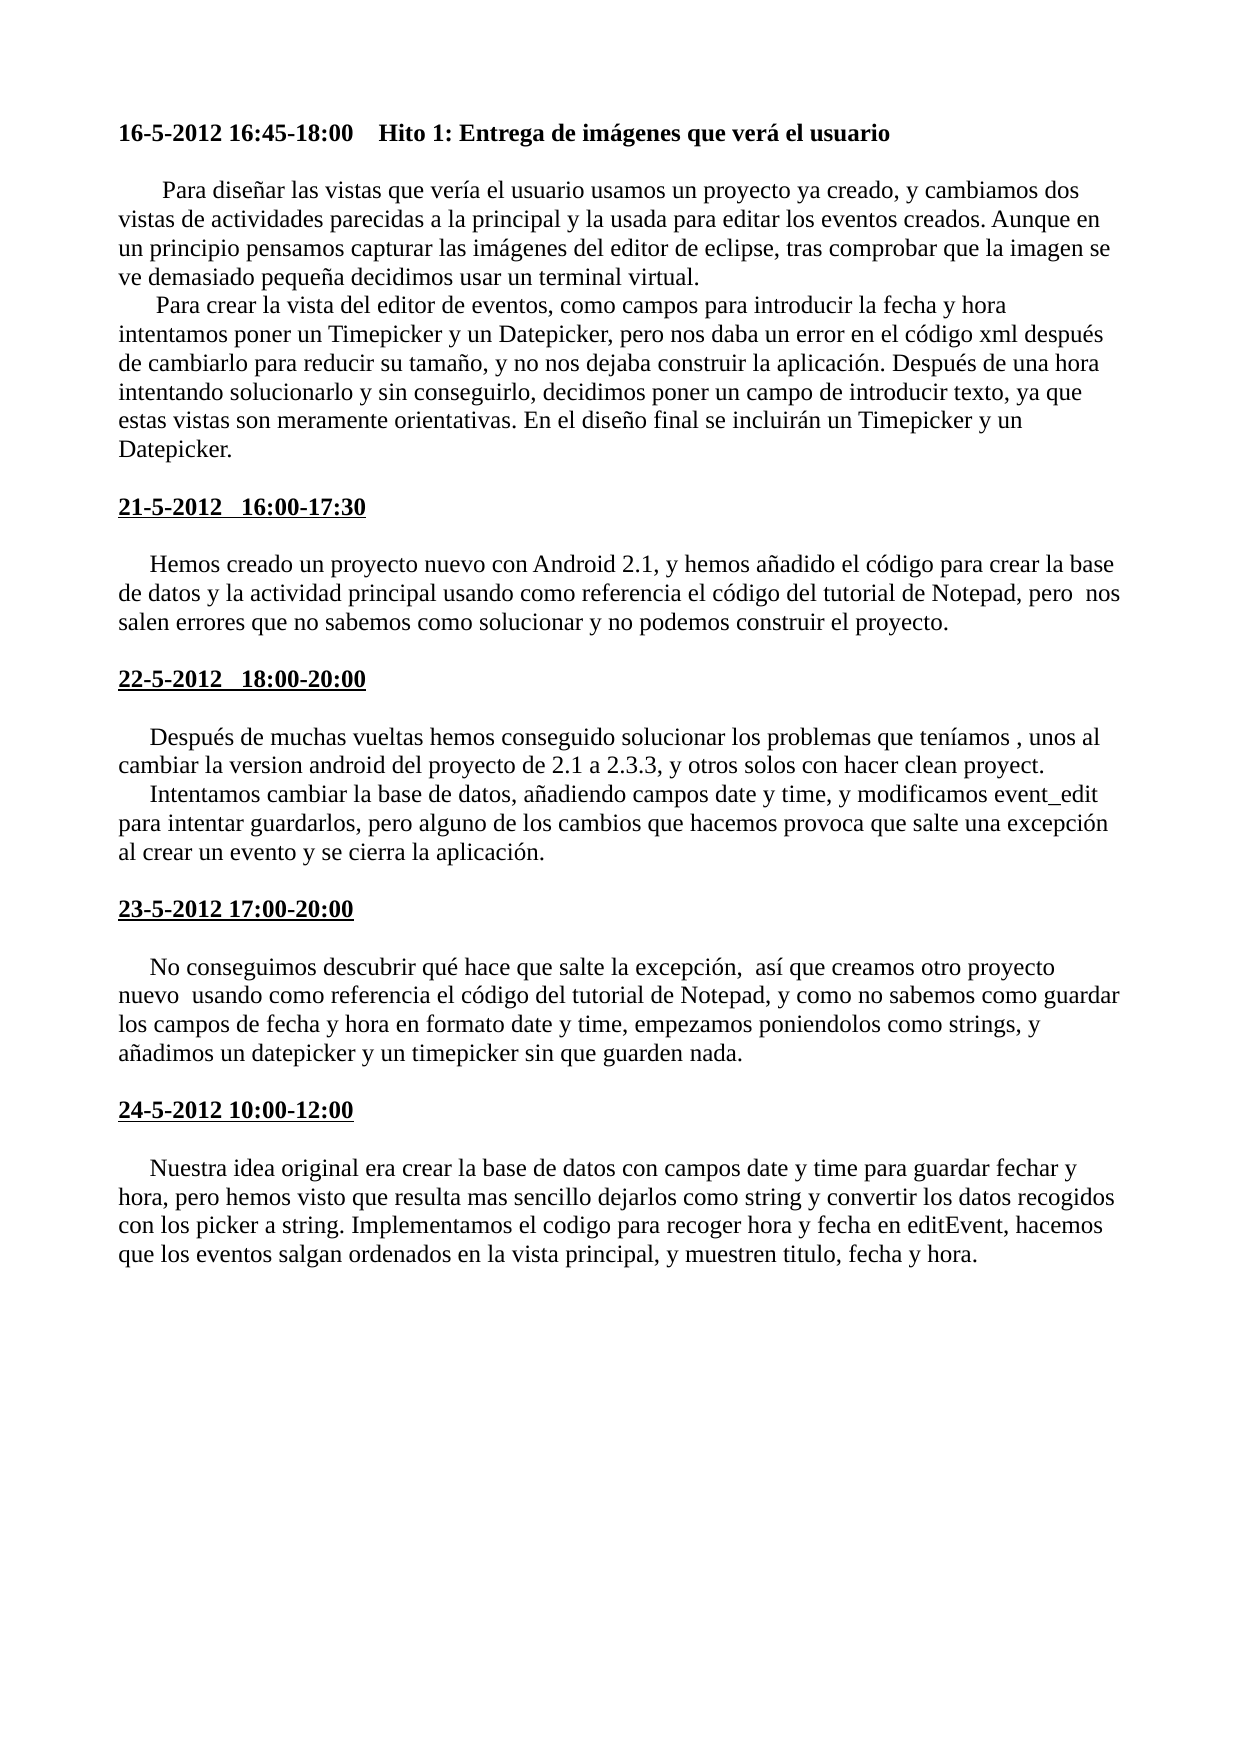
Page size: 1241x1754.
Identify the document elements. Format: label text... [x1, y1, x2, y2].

text 23-5-2012 17:00-20:00 [118, 894, 1122, 923]
text Después de muchas vueltas hemos conseguido solucionar los problemas que teníamos , unos al cambiar la version android del proyecto de 2.1 a 2.3.3, y otros solos con hacer clean proyect. [118, 722, 1122, 779]
text No conseguimos descubrir qué hace que salte la excepción, así que creamos otro proyecto nuevo usando como referencia el código del tutorial de Notepad, y como no sabemos como guardar los campos de fecha y hora en formato date y time, empezamos poniendolos como strings, y añadimos un datepicker y un timepicker sin que guarden nada. [118, 952, 1122, 1067]
text Para crear la vista del editor de eventos, como campos para introducir la fecha y hora intentamos poner un Timepicker y un Datepicker, pero nos daba un error en el código xml después de cambiarlo para reducir su tamaño, y no nos dejaba construir la aplicación. Después de una hora intentando solucionarlo y sin conseguirlo, decidimos poner un campo de introducir texto, ya que estas vistas son meramente orientativas. En el diseño final se incluirán un Timepicker y un Datepicker. [118, 291, 1122, 463]
text Intentamos cambiar la base de datos, añadiendo campos date y time, y modificamos event_edit para intentar guardarlos, pero alguno de los cambios que hacemos provoca que salte una excepción al crear un evento y se cierra la aplicación. [118, 779, 1122, 866]
text Hemos creado un proyecto nuevo con Android 2.1, y hemos añadido el código para crear la base de datos y la actividad principal usando como referencia el código del tutorial de Notepad, pero nos salen errores que no sabemos como solucionar y no podemos construir el proyecto. [118, 549, 1122, 636]
text 16-5-2012 16:45-18:00 Hito 1: Entrega de imágenes que verá el usuario [118, 118, 1122, 147]
text Para diseñar las vistas que vería el usuario usamos un proyecto ya creado, y cambiamos dos vistas de actividades parecidas a la principal y la usada para editar los eventos creados. Aunque en un principio pensamos capturar las imágenes del editor de eclipse, tras comprobar que la imagen se ve demasiado pequeña decidimos usar un terminal virtual. [118, 176, 1122, 291]
text 22-5-2012 18:00-20:00 [118, 664, 1122, 693]
text 21-5-2012 16:00-17:30 [118, 492, 1122, 521]
text 24-5-2012 10:00-12:00 [118, 1096, 1122, 1124]
text Nuestra idea original era crear la base de datos con campos date y time para guardar fechar y hora, pero hemos visto que resulta mas sencillo dejarlos como string y convertir los datos recogidos con los picker a string. Implementamos el codigo para recoger hora y fecha en editEvent, hacemos que los eventos salgan ordenados en la vista principal, y muestren titulo, fecha y hora. [118, 1153, 1122, 1268]
